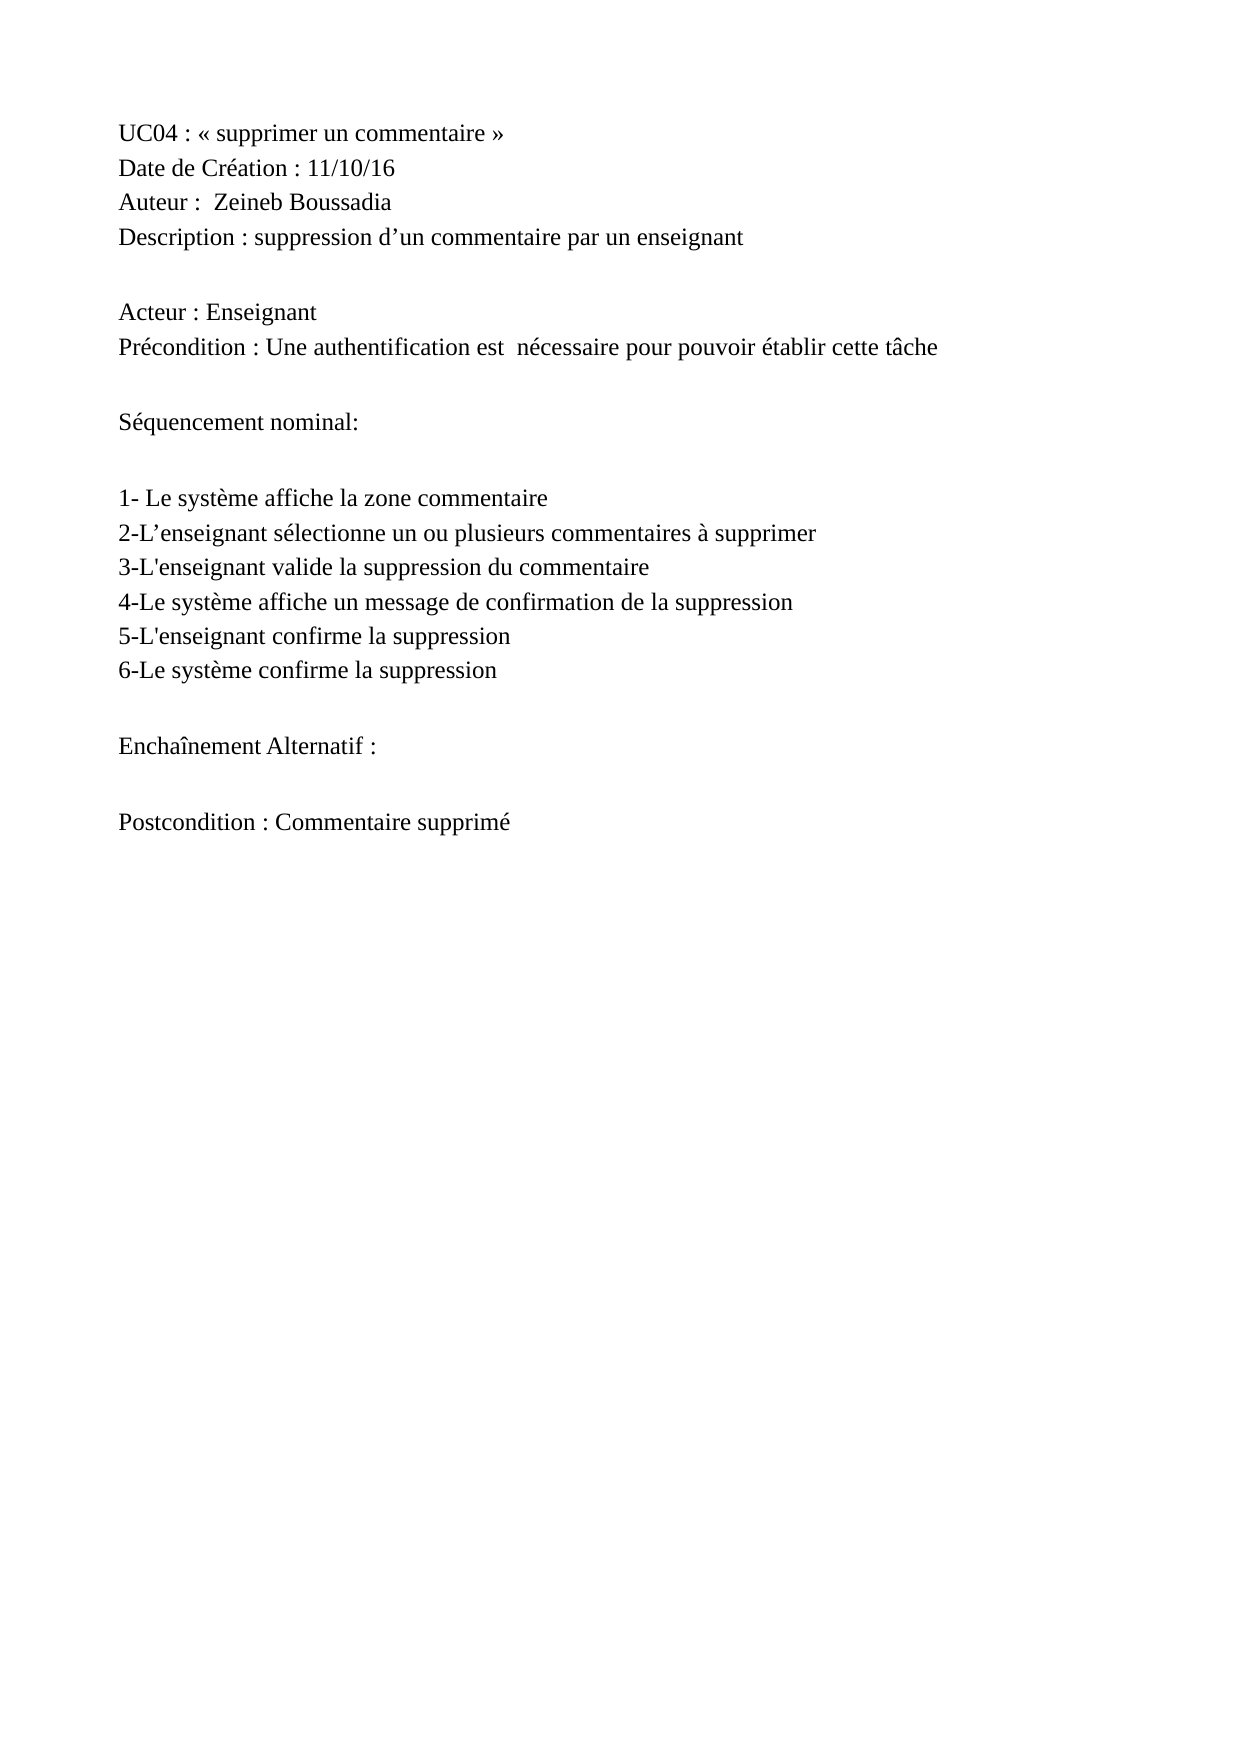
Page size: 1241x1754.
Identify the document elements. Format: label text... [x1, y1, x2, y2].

text Date de Création : 11/10/16 [118, 153, 1122, 181]
text Précondition : Une authentification est nécessaire pour pouvoir établir cette tâche [118, 332, 1122, 361]
text 6-Le système confirme la suppression [118, 656, 1122, 684]
text Acteur : Enseignant [118, 297, 1122, 326]
text Postcondition : Commentaire supprimé [118, 807, 1122, 836]
text 3-L'enseignant valide la suppression du commentaire [118, 552, 1122, 581]
text 4-Le système affiche un message de confirmation de la suppression [118, 587, 1122, 615]
text UC04 : « supprimer un commentaire » [118, 118, 1122, 147]
text 2-L’enseignant sélectionne un ou plusieurs commentaires à supprimer [118, 518, 1122, 546]
text Auteur : Zeineb Boussadia Description : suppression d’un commentaire par un enseignant [118, 187, 1122, 250]
text 5-L'enseignant confirme la suppression [118, 621, 1122, 650]
text Enchaînement Alternatif : [118, 731, 1122, 760]
text Séquencement nominal: [118, 407, 1122, 436]
text 1- Le système affiche la zone commentaire [118, 483, 1122, 512]
